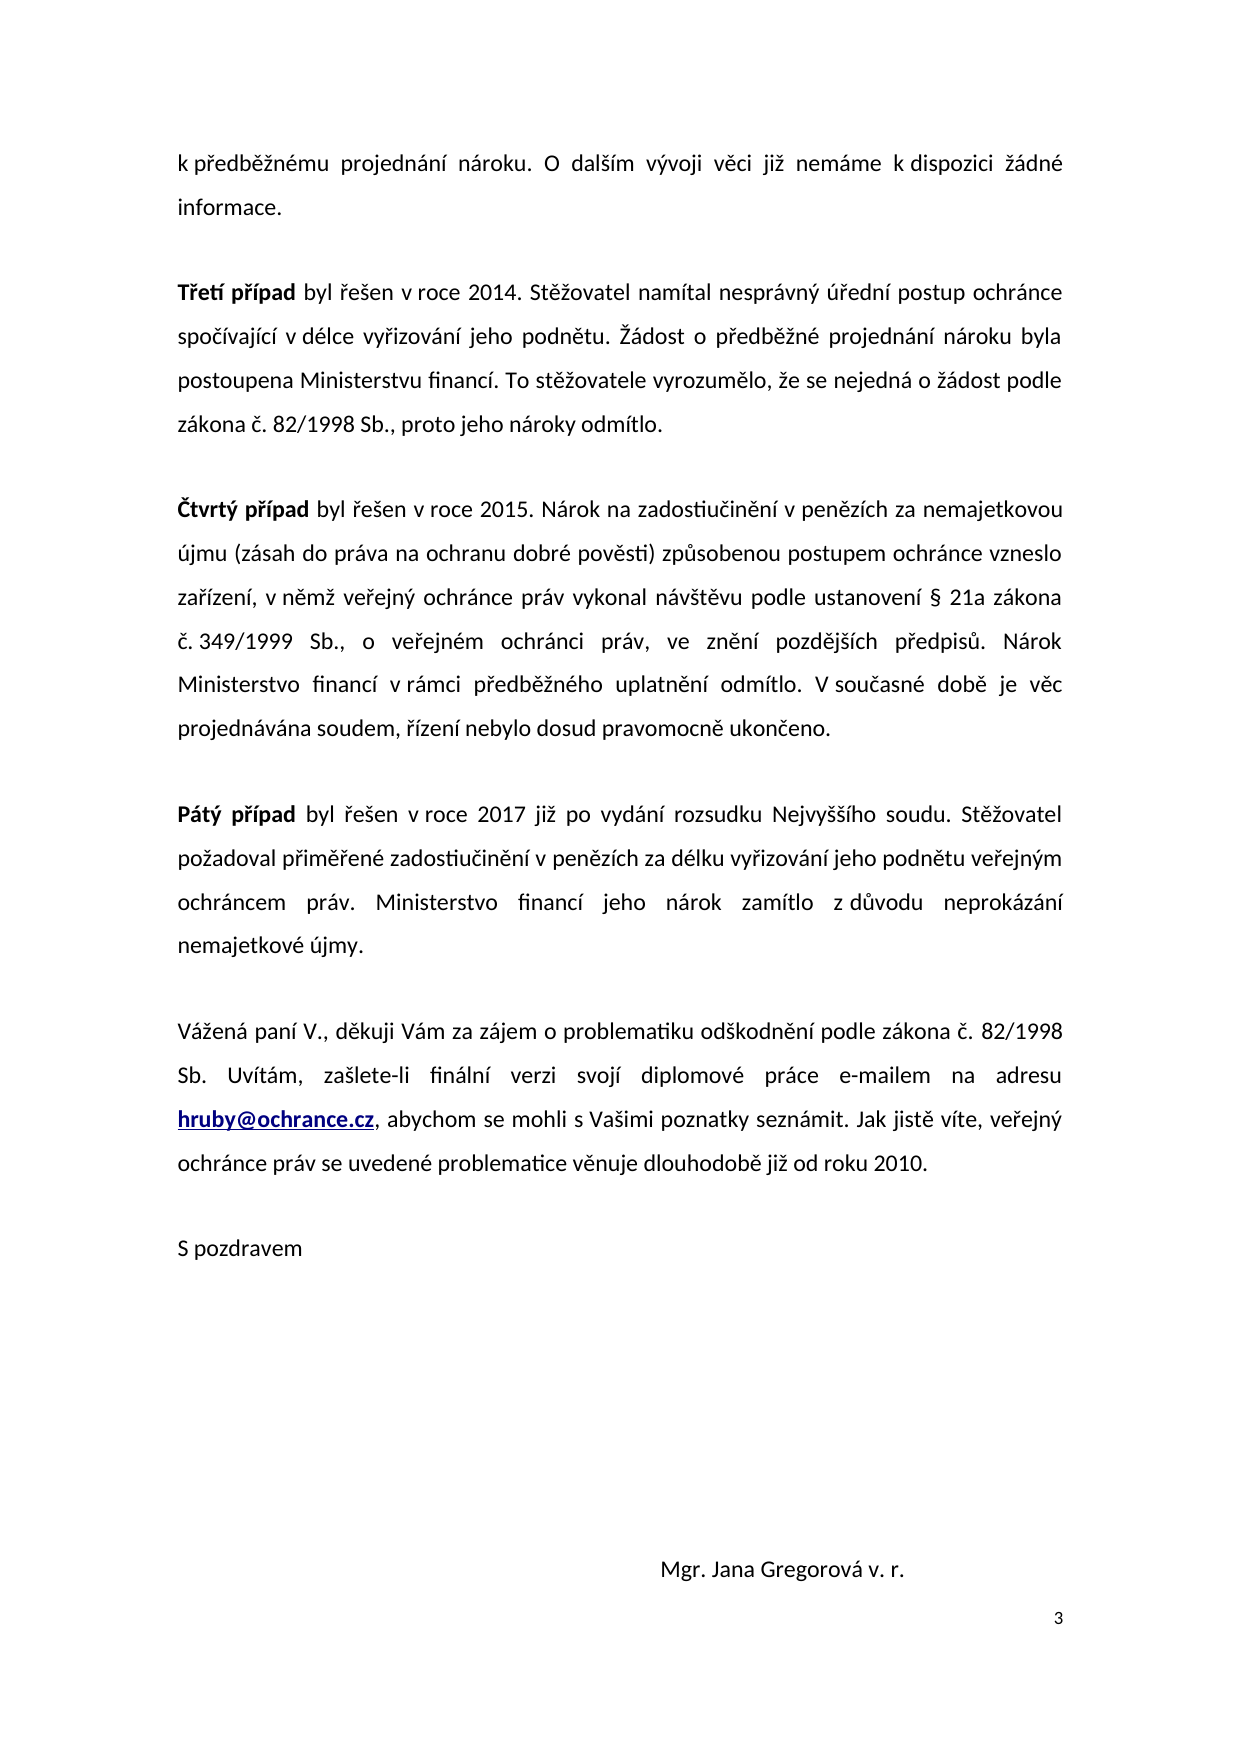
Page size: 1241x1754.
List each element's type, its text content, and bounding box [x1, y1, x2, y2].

text Vážená paní V., děkuji Vám za zájem o problematiku odškodnění podle zákona č. 82/1998 Sb. Uvítám, zašlete-li finální verzi svojí diplomové práce e-mailem na adresu hruby@ochrance.cz, abychom se mohli s Vašimi poznatky seznámit. Jak jistě víte, veřejný ochránce práv se uvedené problematice věnuje dlouhodobě již od roku 2010. [177, 1016, 1063, 1177]
text S pozdravem [177, 1233, 1063, 1262]
text Mgr. Jana Gregorová v. r. [502, 1554, 1063, 1584]
text Třetí případ byl řešen v roce 2014. Stěžovatel namítal nesprávný úřední postup ochránce spočívající v délce vyřizování jeho podnětu. Žádost o předběžné projednání nároku byla postoupena Ministerstvu financí. To stěžovatele vyrozumělo, že se nejedná o žádost podle zákona č. 82/1998 Sb., proto jeho nároky odmítlo. [177, 277, 1063, 438]
text Čtvrtý případ byl řešen v roce 2015. Nárok na zadostiučinění v penězích za nemajetkovou újmu (zásah do práva na ochranu dobré pověsti) způsobenou postupem ochránce vzneslo zařízení, v němž veřejný ochránce práv vykonal návštěvu podle ustanovení § 21a zákona č. 349/1999 Sb., o veřejném ochránci práv, ve znění pozdějších předpisů. Nárok Ministerstvo financí v rámci předběžného uplatnění odmítlo. V současné době je věc projednávána soudem, řízení nebylo dosud pravomocně ukončeno. [177, 494, 1063, 743]
text Pátý případ byl řešen v roce 2017 již po vydání rozsudku Nejvyššího soudu. Stěžovatel požadoval přiměřené zadostiučinění v penězích za délku vyřizování jeho podnětu veřejným ochráncem práv. Ministerstvo financí jeho nárok zamítlo z důvodu neprokázání nemajetkové újmy. [177, 799, 1063, 960]
text k předběžnému projednání nároku. O dalším vývoji věci již nemáme k dispozici žádné informace. [177, 148, 1063, 221]
